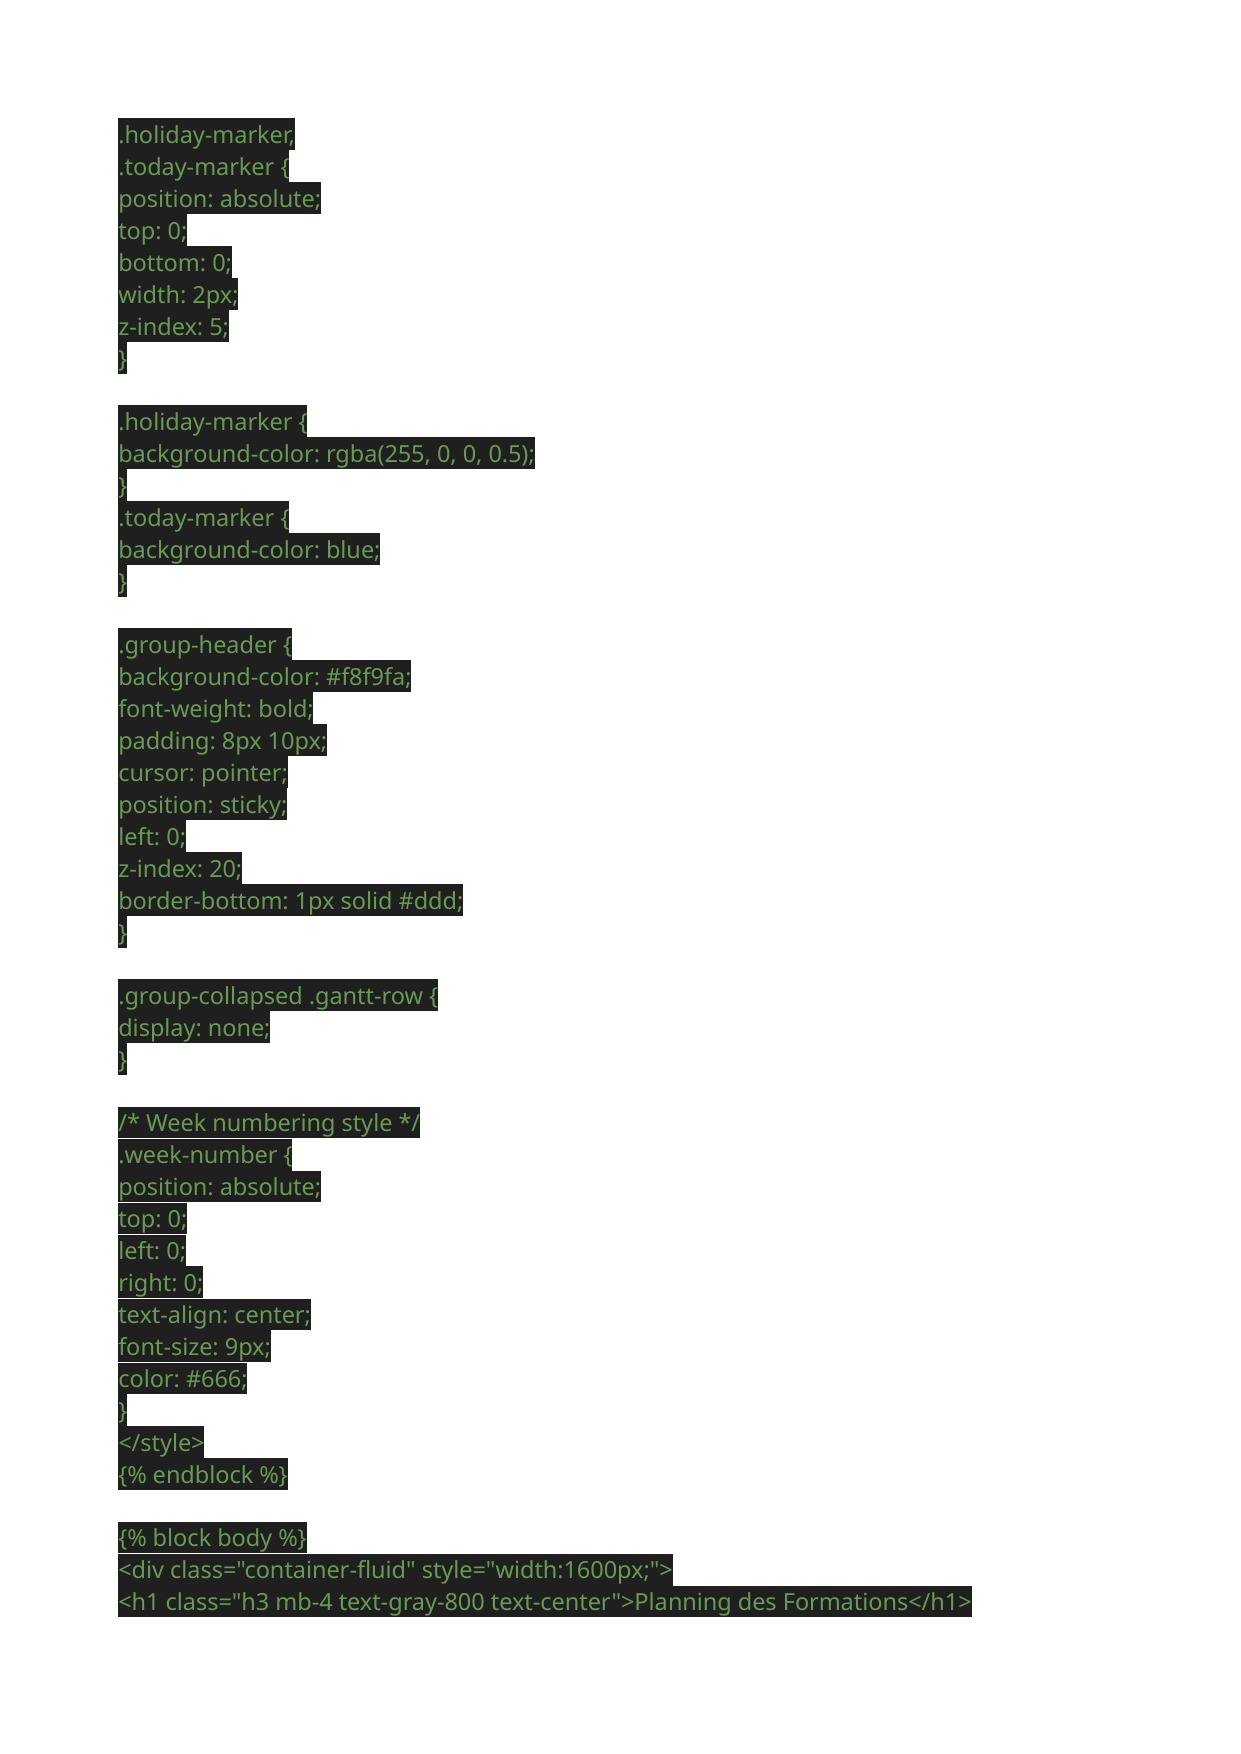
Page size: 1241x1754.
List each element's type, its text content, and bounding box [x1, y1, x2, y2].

text } [118, 342, 1122, 374]
text top: 0; [118, 214, 1122, 246]
text </style> [118, 1426, 1122, 1458]
text padding: 8px 10px; [118, 724, 1122, 756]
text {% block body %} [118, 1522, 1122, 1553]
text font-size: 9px; [118, 1330, 1122, 1362]
text {% endblock %} [118, 1458, 1122, 1490]
text color: #666; [118, 1362, 1122, 1394]
text /* Week numbering style */ [118, 1107, 1122, 1138]
text position: absolute; [118, 1171, 1122, 1202]
text width: 2px; [118, 278, 1122, 310]
text left: 0; [118, 820, 1122, 852]
text .holiday-marker, [118, 118, 1122, 150]
text .group-header { [118, 628, 1122, 660]
text top: 0; [118, 1202, 1122, 1234]
text z-index: 5; [118, 310, 1122, 342]
text position: absolute; [118, 182, 1122, 214]
text } [118, 916, 1122, 948]
text text-align: center; [118, 1298, 1122, 1330]
text .today-marker { [118, 150, 1122, 182]
text .week-number { [118, 1138, 1122, 1171]
text <h1 class="h3 mb-4 text-gray-800 text-center">Planning des Formations</h1> [118, 1586, 1122, 1617]
text .holiday-marker { [118, 405, 1122, 437]
text background-color: rgba(255, 0, 0, 0.5); [118, 437, 1122, 469]
text } [118, 565, 1122, 597]
text position: sticky; [118, 788, 1122, 820]
text cursor: pointer; [118, 756, 1122, 788]
text bottom: 0; [118, 246, 1122, 278]
text z-index: 20; [118, 852, 1122, 884]
text } [118, 1043, 1122, 1075]
text } [118, 1394, 1122, 1426]
text left: 0; [118, 1234, 1122, 1266]
text <div class="container-fluid" style="width:1600px;"> [118, 1553, 1122, 1586]
text font-weight: bold; [118, 692, 1122, 724]
text right: 0; [118, 1266, 1122, 1298]
text border-bottom: 1px solid #ddd; [118, 884, 1122, 916]
text display: none; [118, 1011, 1122, 1043]
text } [118, 469, 1122, 501]
text background-color: #f8f9fa; [118, 660, 1122, 692]
text background-color: blue; [118, 533, 1122, 565]
text .group-collapsed .gantt-row { [118, 979, 1122, 1011]
text .today-marker { [118, 501, 1122, 533]
